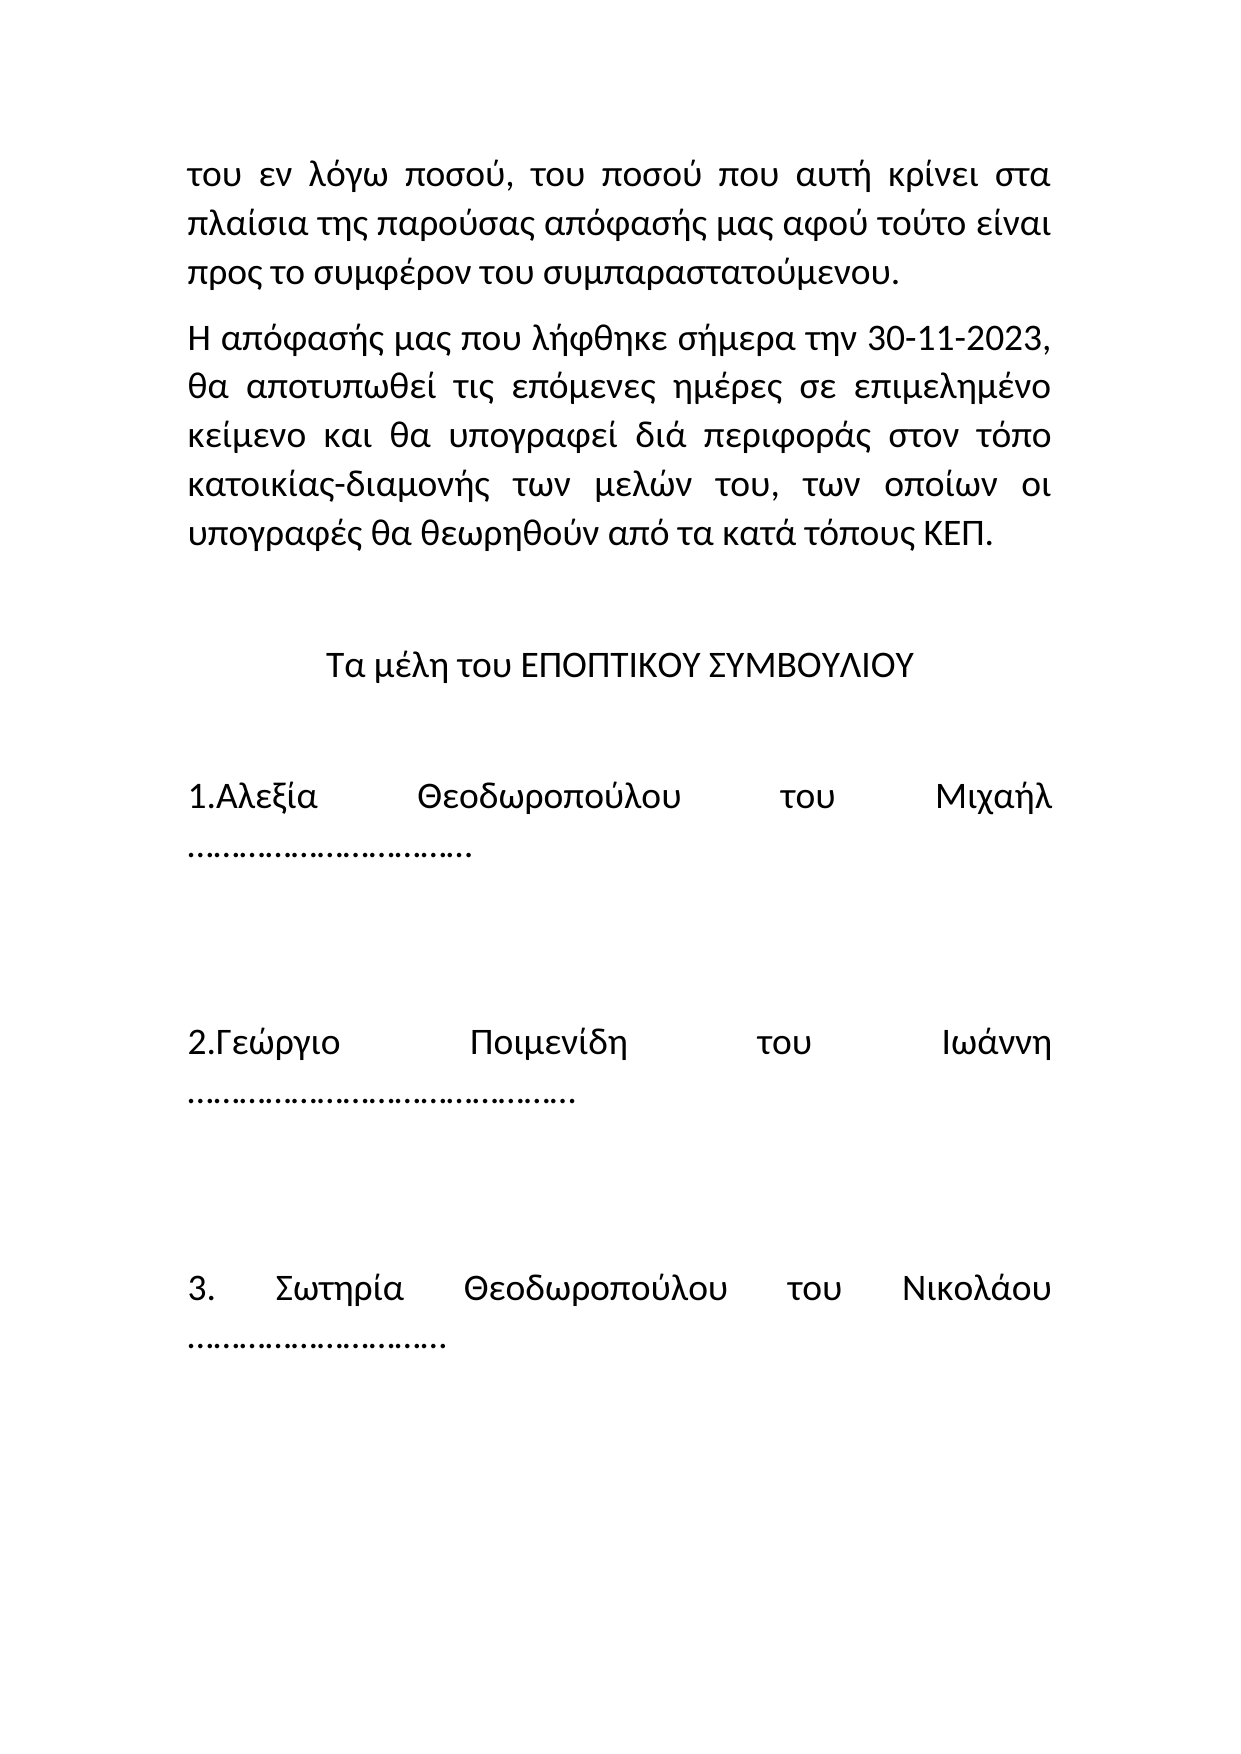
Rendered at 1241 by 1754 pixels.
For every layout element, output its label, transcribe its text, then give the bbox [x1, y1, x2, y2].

text Η απόφασής μας που λήφθηκε σήμερα την 30-11-2023, θα αποτυπωθεί τις επόμενες ημέρες σε επιμελημένο κείμενο και θα υπογραφεί διά περιφοράς στον τόπο κατοικίας-διαμονής των μελών του, των οποίων οι υπογραφές θα θεωρηθούν από τα κατά τόπους ΚΕΠ. [187, 313, 1053, 555]
text Τα μέλη του ΕΠΟΠΤΙΚΟΥ ΣΥΜΒΟΥΛΙΟΥ [187, 641, 1053, 686]
text 2.Γεώργιο Ποιμενίδη του Ιωάννη ……………………………………… [187, 1018, 1053, 1112]
text 1.Αλεξία Θεοδωροπούλου του Μιχαήλ …………………………… [187, 772, 1053, 867]
text του εν λόγω ποσού, του ποσού που αυτή κρίνει στα πλαίσια της παρούσας απόφασής μας αφού τούτο είναι προς το συμφέρον του συμπαραστατούμενου. [187, 150, 1053, 294]
text 3. Σωτηρία Θεοδωροπούλου του Νικολάου ………………………… [187, 1263, 1053, 1358]
